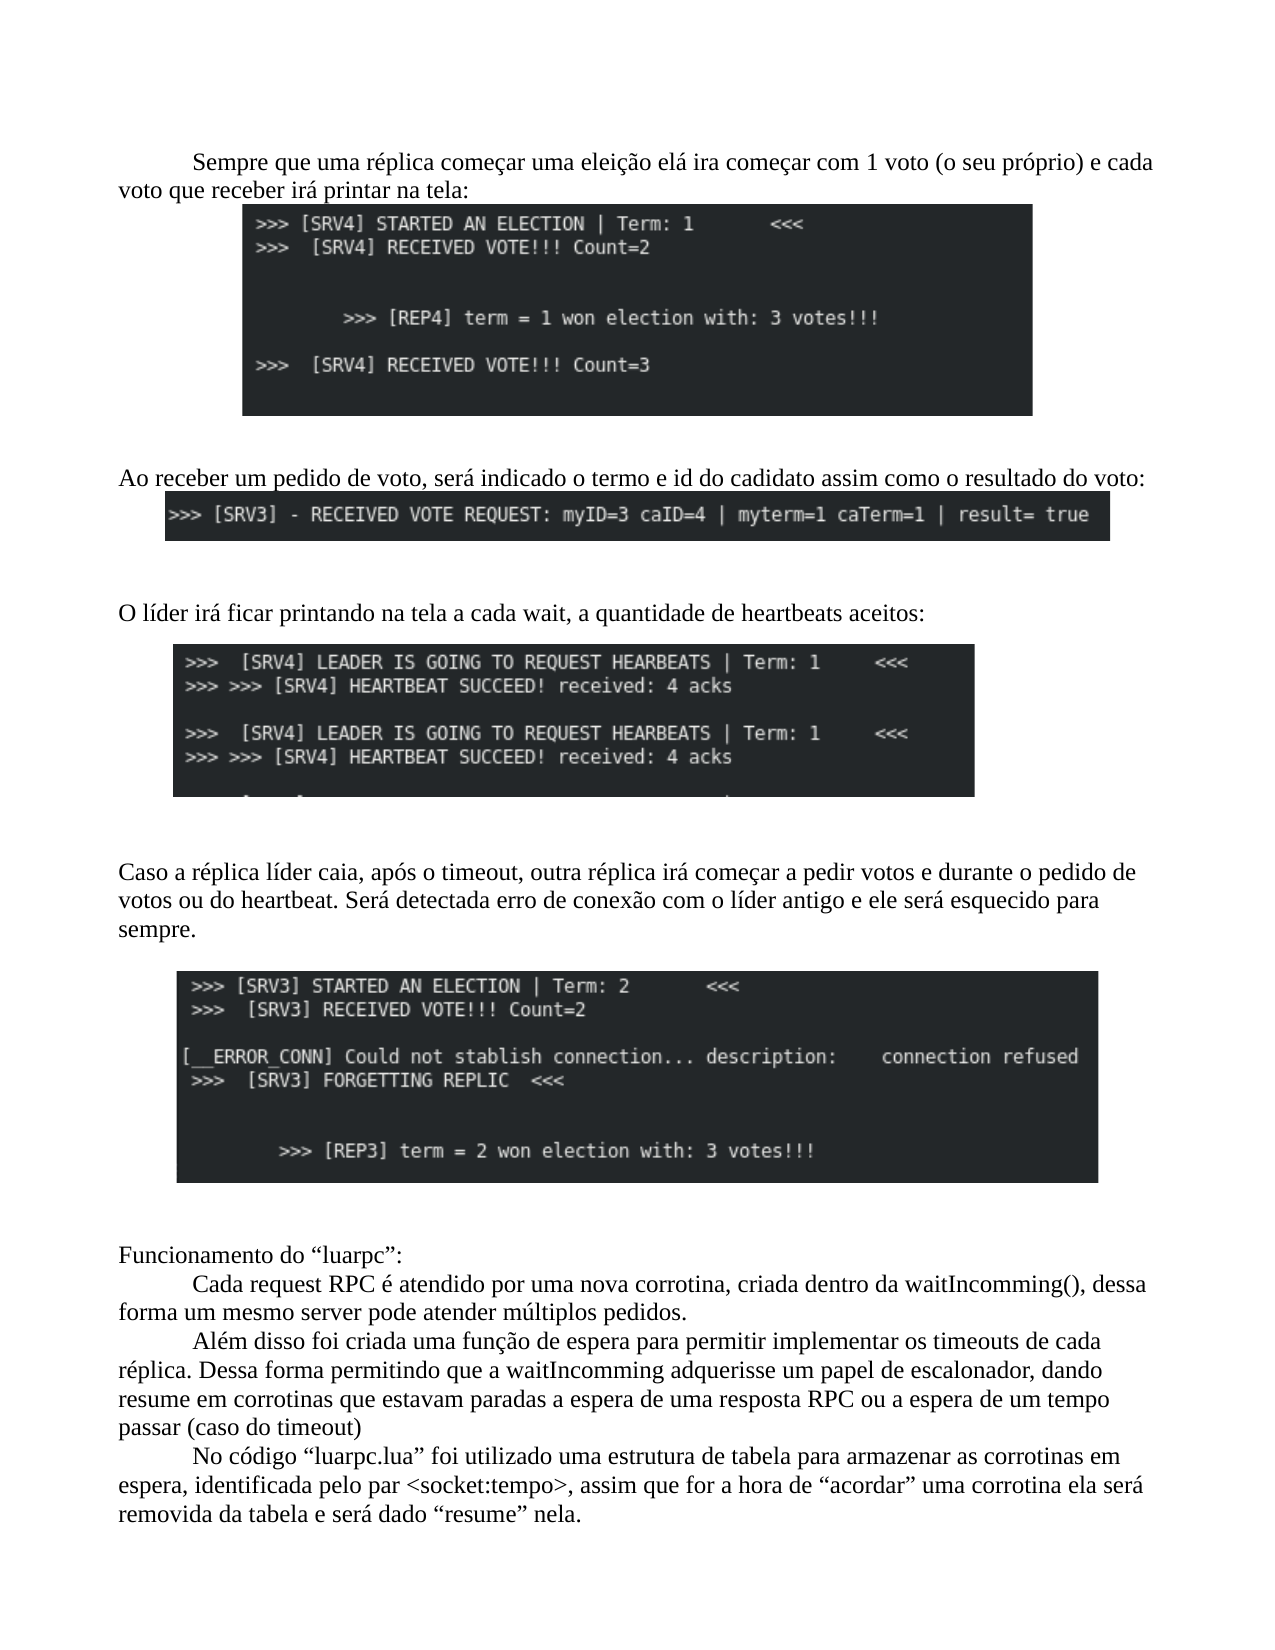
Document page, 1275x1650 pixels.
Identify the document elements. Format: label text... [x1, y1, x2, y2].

text Além disso foi criada uma função de espera para permitir implementar os timeouts de cada réplica. Dessa forma permitindo que a waitIncomming adquerisse um papel de escalonador, dando resume em corrotinas que estavam paradas a espera de uma resposta RPC ou a espera de um tempo passar (caso do timeout) [118, 1326, 1157, 1441]
picture [242, 204, 1033, 416]
text O líder irá ficar printando na tela a cada wait, a quantidade de heartbeats aceitos: [118, 598, 1157, 627]
picture [173, 644, 975, 797]
text Ao receber um pedido de voto, será indicado o termo e id do cadidato assim como o resultado do voto: [118, 463, 1157, 492]
text Sempre que uma réplica começar uma eleição elá ira começar com 1 voto (o seu próprio) e cada voto que receber irá printar na tela: [118, 147, 1157, 204]
picture [176, 971, 1099, 1183]
text Funcionamento do “luarpc”: [118, 1240, 1157, 1269]
text Caso a réplica líder caia, após o timeout, outra réplica irá começar a pedir votos e durante o pedido de votos ou do heartbeat. Será detectada erro de conexão com o líder antigo e ele será esquecido para sempre. [118, 857, 1157, 943]
picture [165, 491, 1111, 541]
text Cada request RPC é atendido por uma nova corrotina, criada dentro da waitIncomming(), dessa forma um mesmo server pode atender múltiplos pedidos. [118, 1269, 1157, 1326]
text No código “luarpc.lua” foi utilizado uma estrutura de tabela para armazenar as corrotinas em espera, identificada pelo par <socket:tempo>, assim que for a hora de “acordar” uma corrotina ela será removida da tabela e será dado “resume” nela. [118, 1441, 1157, 1527]
